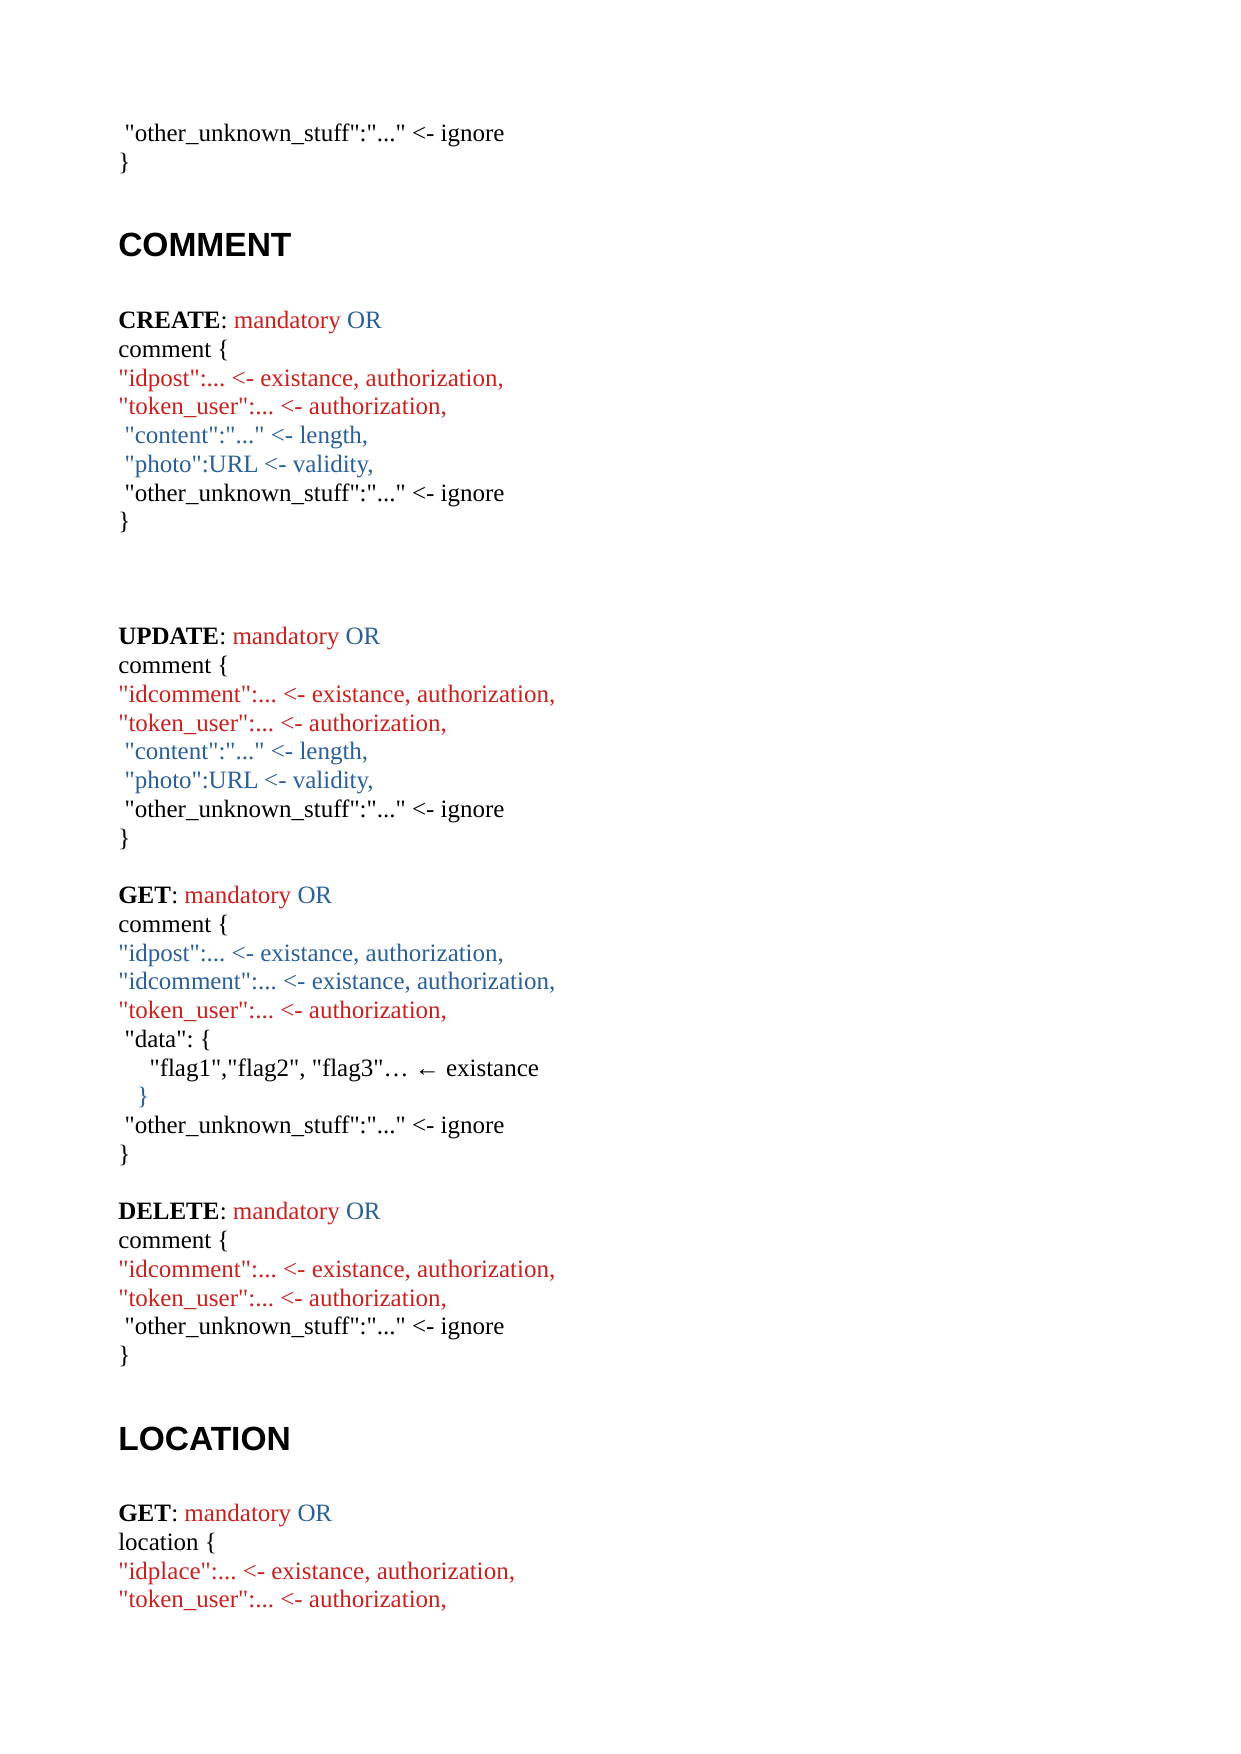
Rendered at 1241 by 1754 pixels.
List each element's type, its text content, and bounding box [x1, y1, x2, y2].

text "idcomment":... <- existance, authorization, [118, 966, 1122, 995]
text "token_user":... <- authorization, [118, 1283, 1122, 1311]
text "other_unknown_stuff":"..." <- ignore [118, 794, 1122, 823]
text "idpost":... <- existance, authorization, [118, 363, 1122, 391]
text "idcomment":... <- existance, authorization, [118, 1254, 1122, 1283]
text comment { [118, 909, 1122, 938]
text "idcomment":... <- existance, authorization, [118, 679, 1122, 708]
text } [118, 1340, 1122, 1369]
text "other_unknown_stuff":"..." <- ignore [118, 1311, 1122, 1340]
text } [118, 1081, 1122, 1110]
subtitle LOCATION [118, 1418, 1122, 1457]
text } [118, 1139, 1122, 1168]
text location { [118, 1527, 1122, 1556]
text "idplace":... <- existance, authorization, [118, 1556, 1122, 1584]
text "idpost":... <- existance, authorization, [118, 938, 1122, 966]
text "photo":URL <- validity, [118, 449, 1122, 478]
subtitle COMMENT [118, 225, 1122, 264]
text "content":"..." <- length, [118, 736, 1122, 765]
text "other_unknown_stuff":"..." <- ignore [118, 1110, 1122, 1139]
text "flag1","flag2", "flag3"… ← existance [118, 1053, 1122, 1081]
text "token_user":... <- authorization, [118, 391, 1122, 420]
text } [118, 147, 1122, 176]
text "token_user":... <- authorization, [118, 1584, 1122, 1613]
text UPDATE: mandatory OR [118, 621, 1122, 650]
text "photo":URL <- validity, [118, 765, 1122, 794]
text comment { [118, 334, 1122, 363]
text } [118, 506, 1122, 535]
text "content":"..." <- length, [118, 420, 1122, 449]
text comment { [118, 650, 1122, 679]
text "token_user":... <- authorization, [118, 995, 1122, 1024]
text "other_unknown_stuff":"..." <- ignore [118, 478, 1122, 506]
text comment { [118, 1225, 1122, 1254]
text DELETE: mandatory OR [118, 1196, 1122, 1225]
text CREATE: mandatory OR [118, 305, 1122, 334]
text "data": { [118, 1024, 1122, 1053]
text GET: mandatory OR [118, 880, 1122, 909]
text "other_unknown_stuff":"..." <- ignore [118, 118, 1122, 147]
text "token_user":... <- authorization, [118, 708, 1122, 736]
text GET: mandatory OR [118, 1498, 1122, 1527]
text } [118, 823, 1122, 851]
